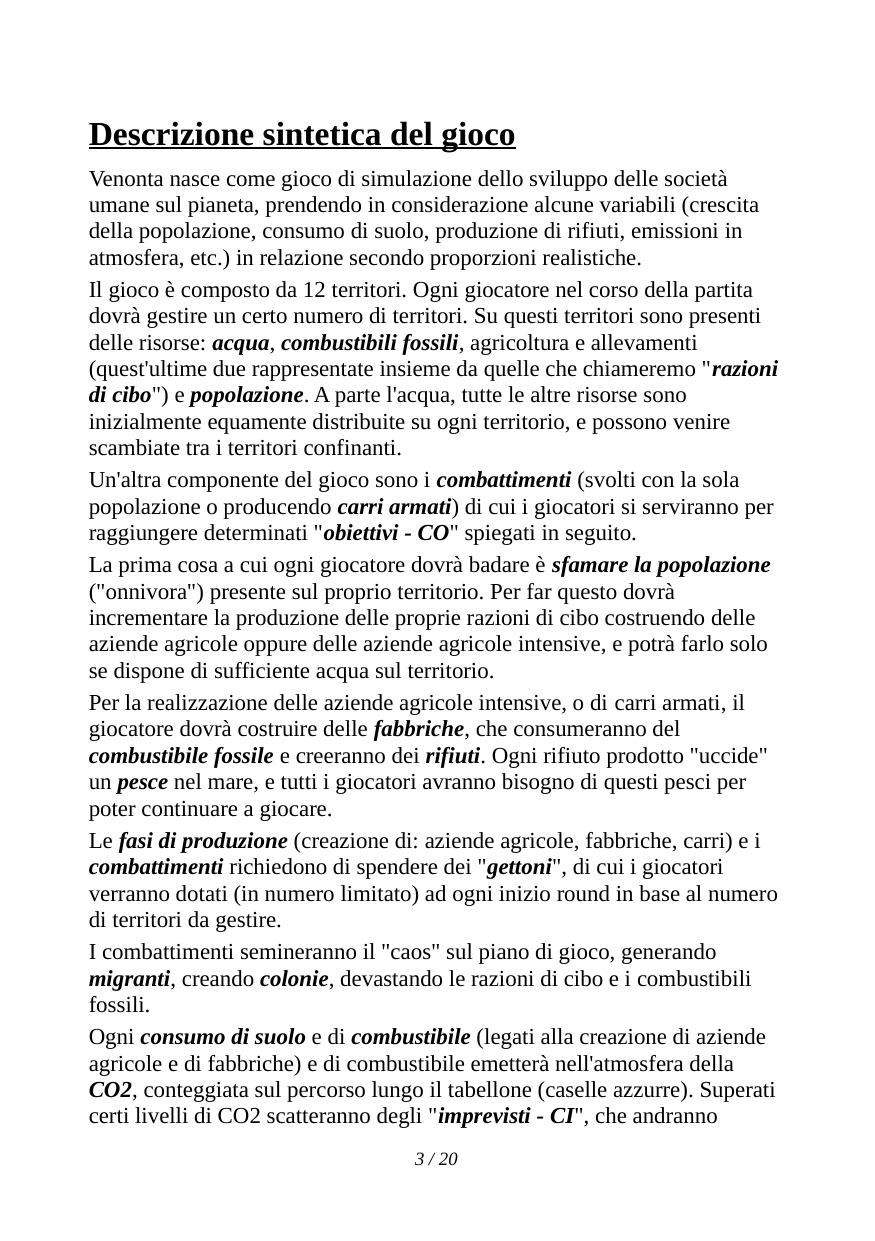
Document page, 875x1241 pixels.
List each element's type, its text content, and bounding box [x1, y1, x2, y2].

text Ogni consumo di suolo e di combustibile (legati alla creazione di aziende agricole e di fabbriche) e di combustibile emetterà nell'atmosfera della CO2, conteggiata sul percorso lungo il tabellone (caselle azzurre). Superati certi livelli di CO2 scatteranno degli "imprevisti - CI", che andranno [88, 1023, 786, 1129]
text Un'altra componente del gioco sono i combattimenti (svolti con la sola popolazione o producendo carri armati) di cui i giocatori si serviranno per raggiungere determinati "obiettivi - CO" spiegati in seguito. [88, 466, 786, 546]
text La prima cosa a cui ogni giocatore dovrà badare è sfamare la popolazione ("onnivora") presente sul proprio territorio. Per far questo dovrà incrementare la produzione delle proprie razioni di cibo costruendo delle aziende agricole oppure delle aziende agricole intensive, e potrà farlo solo se dispone di sufficiente acqua sul territorio. [88, 551, 786, 683]
text Venonta nasce come gioco di simulazione dello sviluppo delle società umane sul pianeta, prendendo in considerazione alcune variabili (crescita della popolazione, consumo di suolo, produzione di rifiuti, emissioni in atmosfera, etc.) in relazione secondo proporzioni realistiche. [88, 165, 786, 270]
text Per la realizzazione delle aziende agricole intensive, o di carri armati, il giocatore dovrà costruire delle fabbriche, che consumeranno del combustibile fossile e creeranno dei rifiuti. Ogni rifiuto prodotto "uccide" un pesce nel mare, e tutti i giocatori avranno bisogno di questi pesci per poter continuare a giocare. [88, 689, 786, 821]
text I combattimenti semineranno il "caos" sul piano di gioco, generando migranti, creando colonie, devastando le razioni di cibo e i combustibili fossili. [88, 938, 786, 1017]
subtitle Descrizione sintetica del gioco [88, 113, 786, 152]
text Le fasi di produzione (creazione di: aziende agricole, fabbriche, carri) e i combattimenti richiedono di spendere dei "gettoni", di cui i giocatori verranno dotati (in numero limitato) ad ogni inizio round in base al numero di territori da gestire. [88, 827, 786, 932]
text Il gioco è composto da 12 territori. Ogni giocatore nel corso della partita dovrà gestire un certo numero di territori. Su questi territori sono presenti delle risorse: acqua, combustibili fossili, agricoltura e allevamenti (quest'ultime due rappresentate insieme da quelle che chiameremo "razioni di cibo") e popolazione. A parte l'acqua, tutte le altre risorse sono inizialmente equamente distribuite su ogni territorio, e possono venire scambiate tra i territori confinanti. [88, 276, 786, 461]
